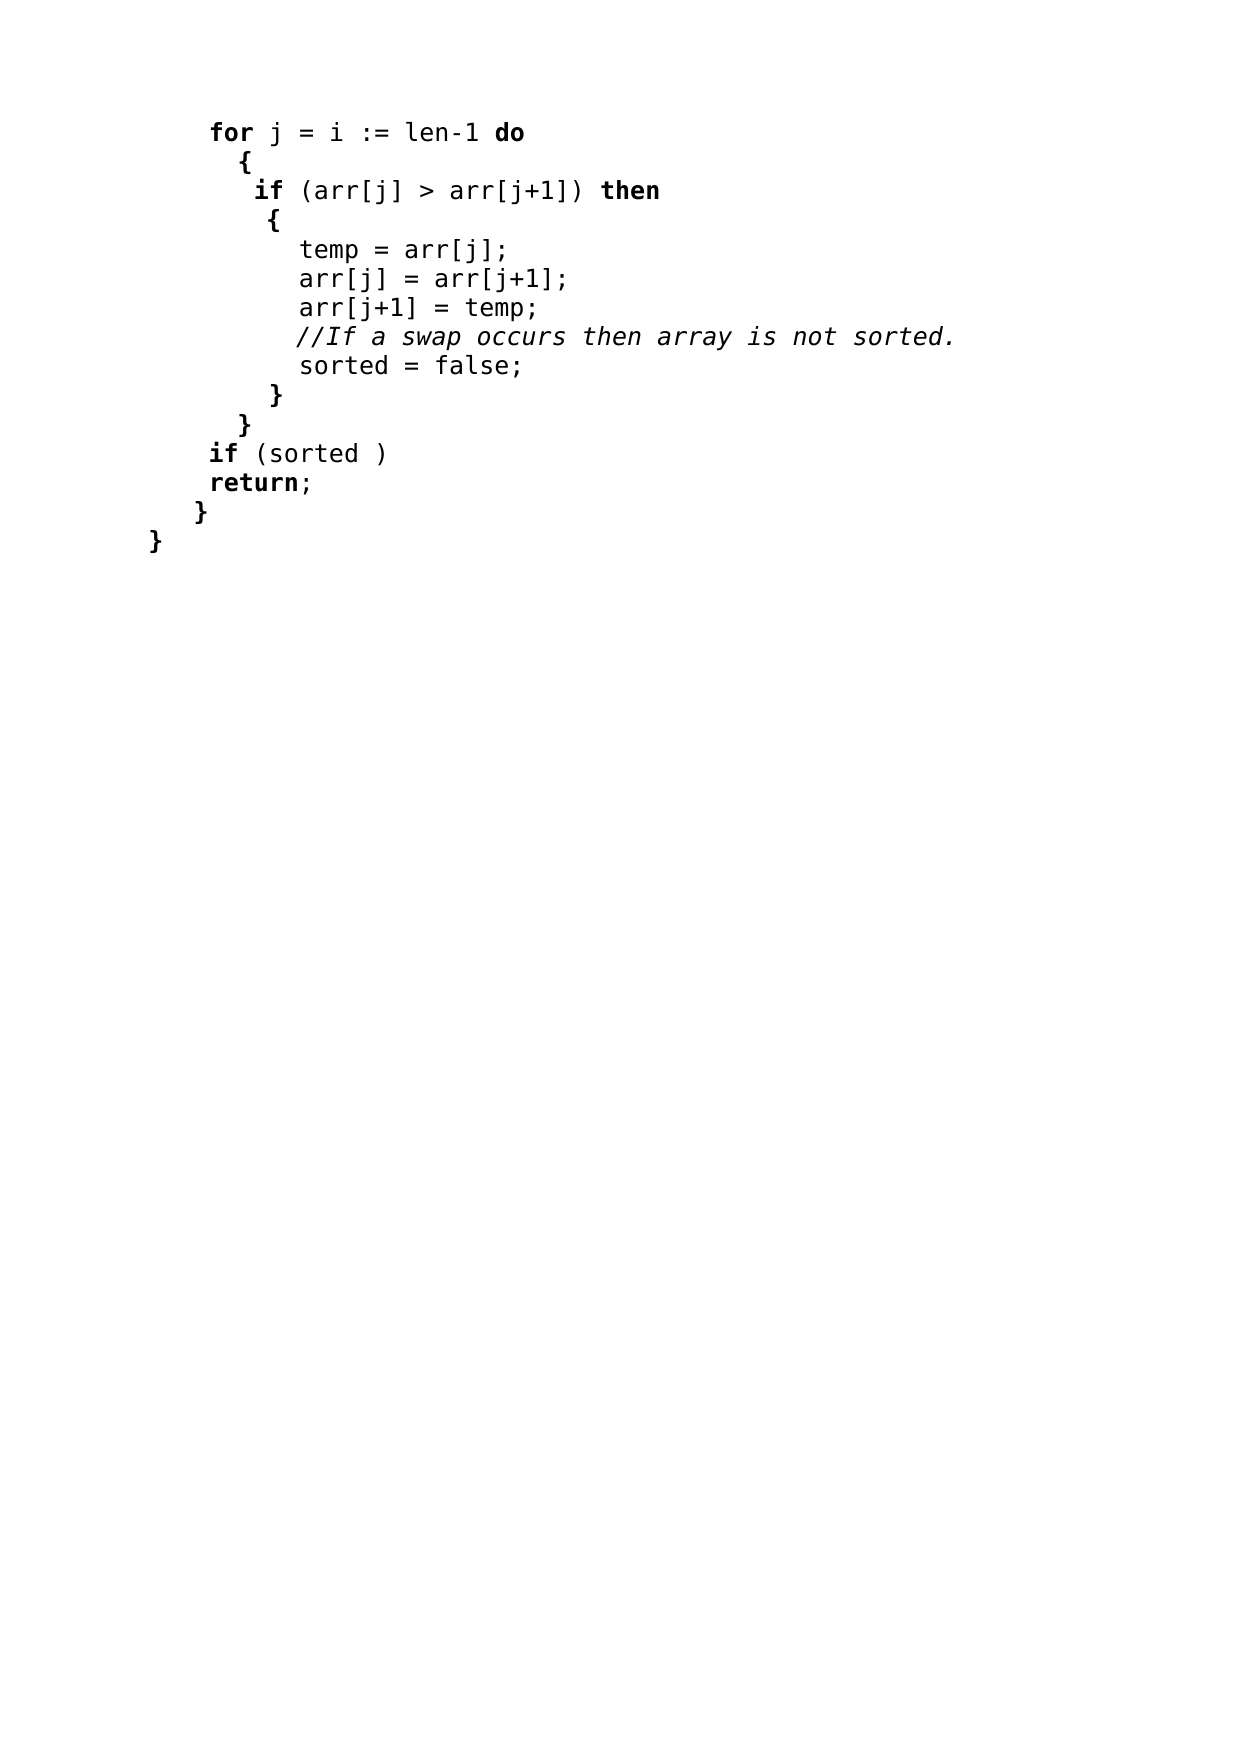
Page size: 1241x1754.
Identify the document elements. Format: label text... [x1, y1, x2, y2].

text arr[j] = arr[j+1]; [118, 264, 1122, 293]
text { [118, 147, 1122, 176]
text if (sorted ) [118, 439, 1122, 468]
text } [118, 381, 1122, 410]
text arr[j+1] = temp; [118, 293, 1122, 322]
text temp = arr[j]; [118, 235, 1122, 264]
text if (arr[j] > arr[j+1]) then [118, 176, 1122, 206]
text { [118, 206, 1122, 235]
text sorted = false; [118, 351, 1122, 381]
text } [118, 497, 1122, 526]
text } [118, 410, 1122, 439]
text for j = i := len-1 do [118, 118, 1122, 147]
text } [118, 526, 1122, 556]
text return; [118, 468, 1122, 497]
text //If a swap occurs then array is not sorted. [118, 322, 1122, 351]
